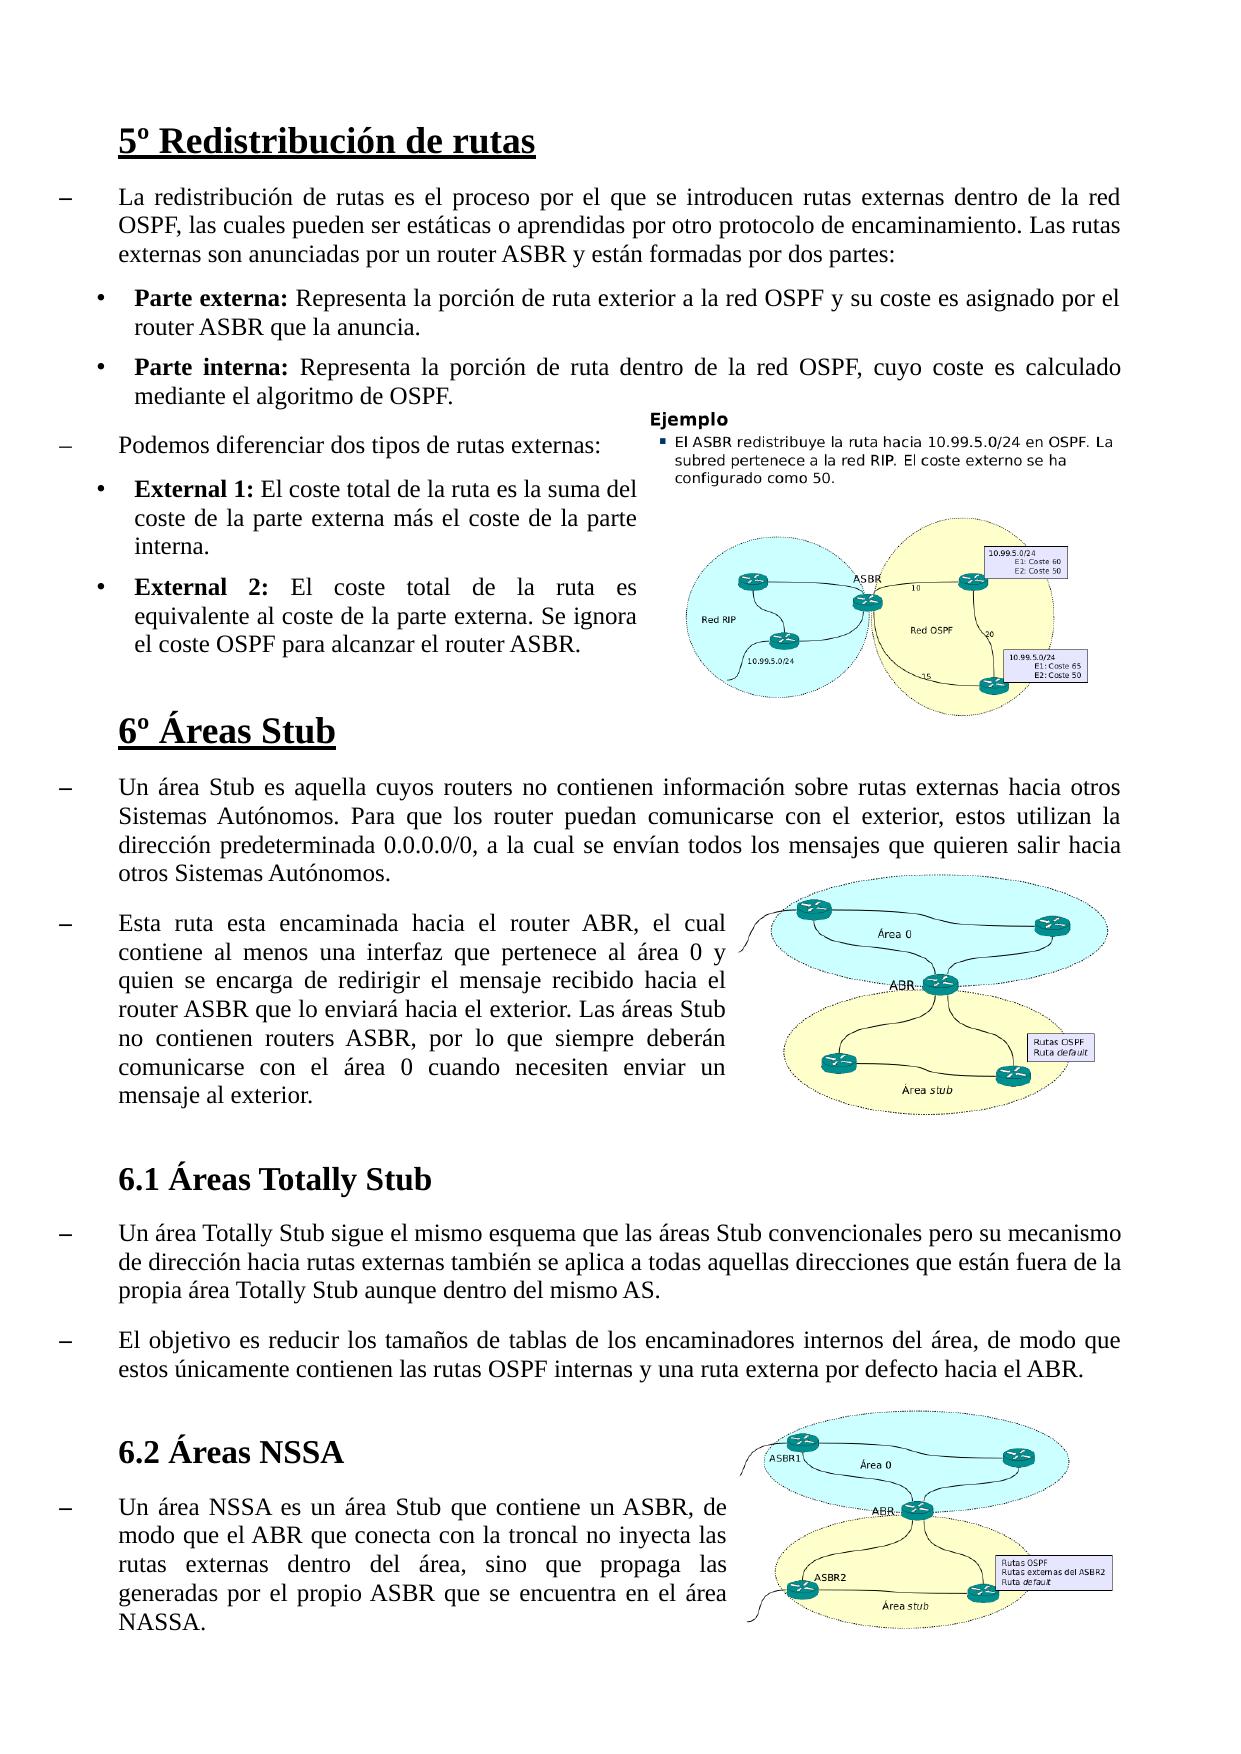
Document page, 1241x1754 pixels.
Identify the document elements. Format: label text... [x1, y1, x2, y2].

text 5º Redistribución de rutas [118, 118, 1122, 161]
picture [738, 870, 1116, 1116]
text – Un área Stub es aquella cuyos routers no contienen información sobre rutas externas hacia otros Sistemas Autónomos. Para que los router puedan comunicarse con el exterior, estos utilizan la dirección predeterminada 0.0.0.0/0, a la cual se envían todos los mensajes que quieren salir hacia otros Sistemas Autónomos. [59, 772, 1122, 887]
text 6.1 Áreas Totally Stub [118, 1159, 1122, 1197]
picture [649, 411, 1123, 719]
text – Un área Totally Stub sigue el mismo esquema que las áreas Stub convencionales pero su mecanismo de dirección hacia rutas externas también se aplica a todas aquellas direcciones que están fuera de la propia área Totally Stub aunque dentro del mismo AS. [59, 1218, 1122, 1304]
text – Esta ruta esta encaminada hacia el router ABR, el cual contiene al menos una interfaz que pertenece al área 0 y quien se encarga de redirigir el mensaje recibido hacia el router ASBR que lo enviará hacia el exterior. Las áreas Stub no contienen routers ASBR, por lo que siempre deberán comunicarse con el área 0 cuando necesiten enviar un mensaje al exterior. [59, 908, 738, 1109]
text – El objetivo es reducir los tamaños de tablas de los encaminadores internos del área, de modo que estos únicamente contienen las rutas OSPF internas y una ruta externa por defecto hacia el ABR. [59, 1325, 1122, 1382]
list External 1: El coste total de la ruta es la suma del coste de la parte externa más el coste de la parte interna. [97, 474, 649, 560]
text – Podemos diferenciar dos tipos de rutas externas: [59, 430, 649, 459]
text – Un área NSSA es un área Stub que contiene un ASBR, de modo que el ABR que conecta con la troncal no inyecta las rutas externas dentro del área, sino que propaga las generadas por el propio ASBR que se encuentra en el área NASSA. [59, 1492, 1122, 1635]
text – La redistribución de rutas es el proceso por el que se introducen rutas externas dentro de la red OSPF, las cuales pueden ser estáticas o aprendidas por otro protocolo de encaminamiento. Las rutas externas son anunciadas por un router ASBR y están formadas por dos partes: [59, 182, 1122, 268]
text 6º Áreas Stub [118, 708, 1122, 752]
picture [739, 1406, 1119, 1632]
list Parte interna: Representa la porción de ruta dentro de la red OSPF, cuyo coste es calculado mediante el algoritmo de OSPF. [97, 352, 1122, 410]
list External 2: El coste total de la ruta es equivalente al coste de la parte externa. Se ignora el coste OSPF para alcanzar el router ASBR. [97, 572, 649, 658]
text 6.2 Áreas NSSA [118, 1433, 739, 1471]
list Parte externa: Representa la porción de ruta exterior a la red OSPF y su coste es asignado por el router ASBR que la anuncia. [97, 283, 1122, 340]
